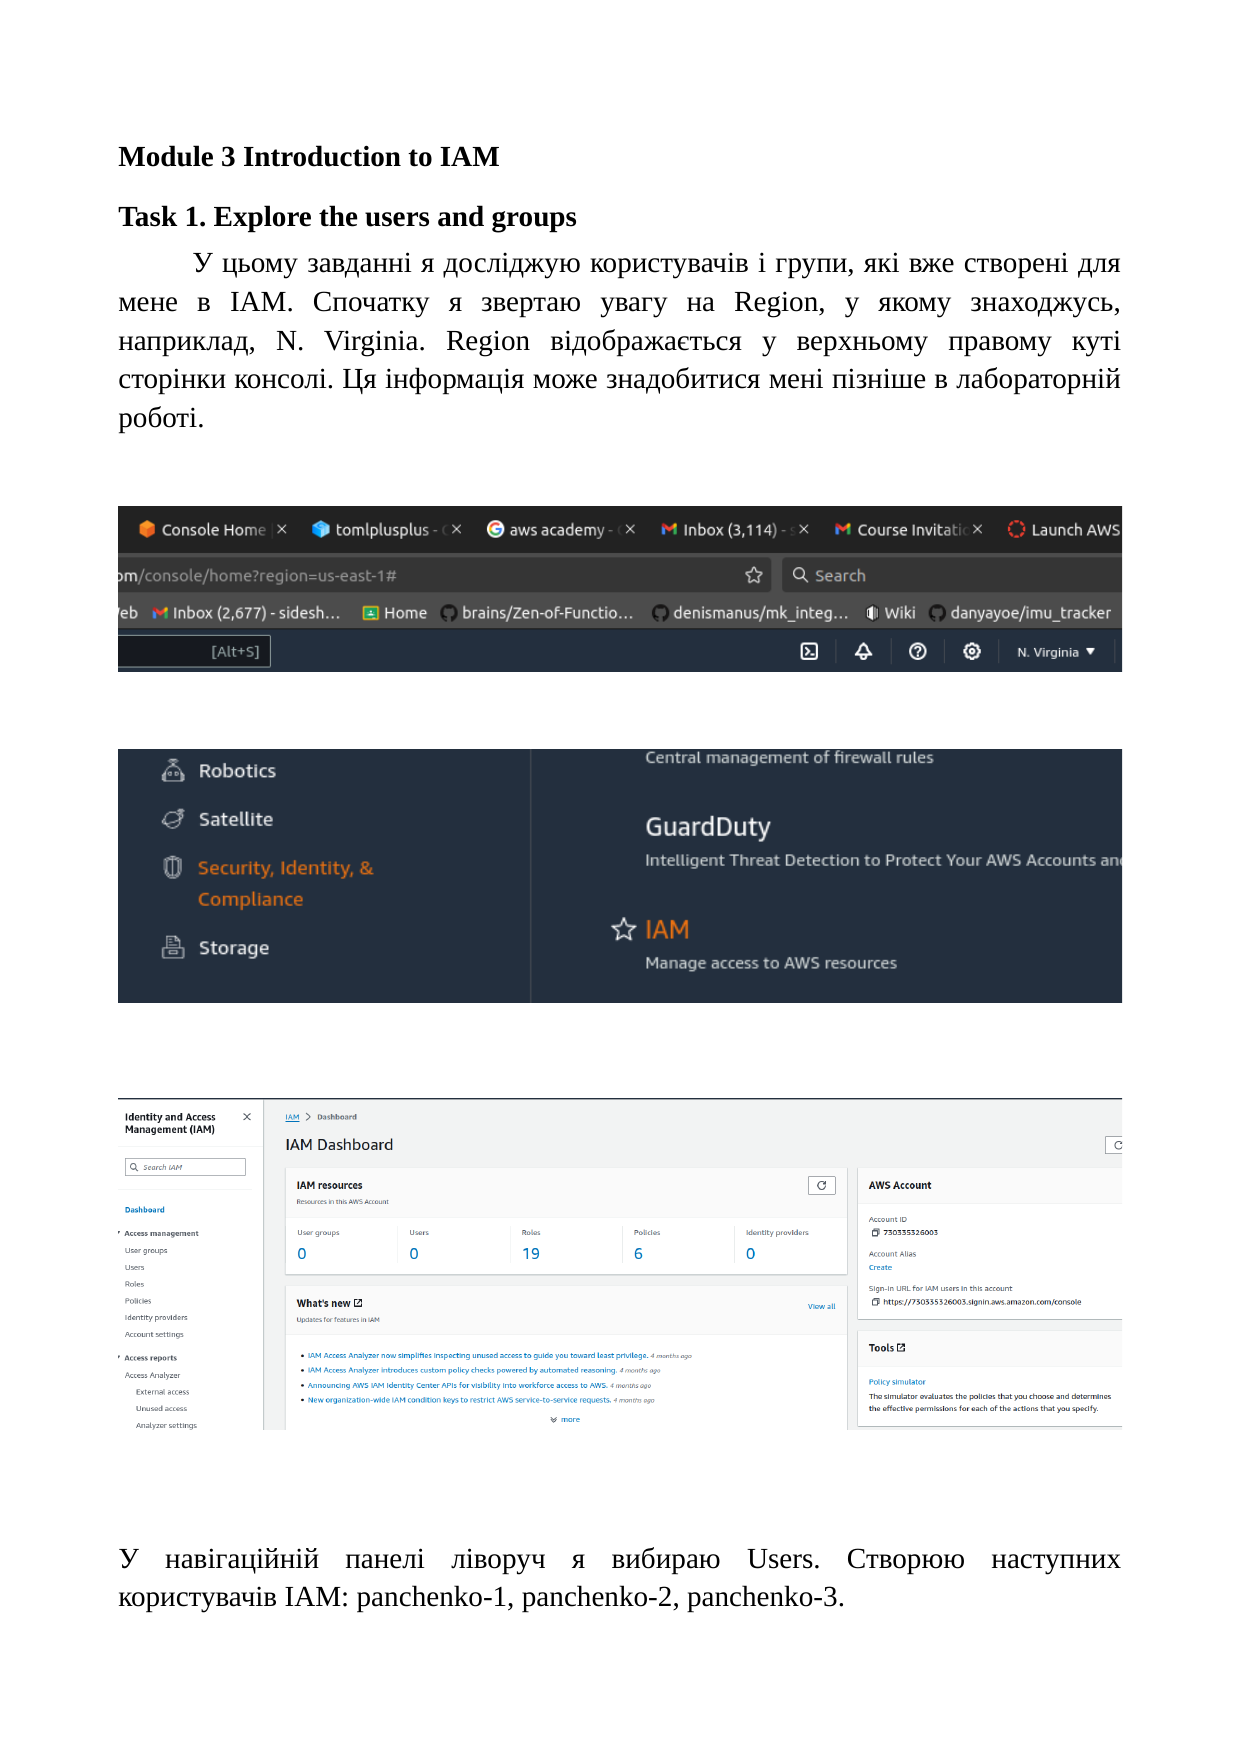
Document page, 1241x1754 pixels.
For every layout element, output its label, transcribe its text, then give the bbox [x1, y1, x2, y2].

picture [118, 1098, 1123, 1430]
text У навігаційній панелі ліворуч я вибираю Users. Створюю наступних користувачів IAM: panchenko-1, panchenko-2, panchenko-3. [118, 1541, 1122, 1613]
subtitle Module 3 Introduction to IAM [118, 139, 1122, 172]
text У цьому завданні я досліджую користувачів і групи, які вже створені для мене в IAM. Спочатку я звертаю увагу на Region, у якому знаходжусь, наприклад, N. Virginia. Region відображається у верхньому правому куті сторінки консолі. Ця інформація може знадобитися мені пізніше в лабораторній роботі. [118, 246, 1122, 433]
picture [118, 749, 1123, 1003]
subtitle Task 1. Explore the users and groups [118, 199, 1122, 233]
picture [118, 506, 1123, 672]
